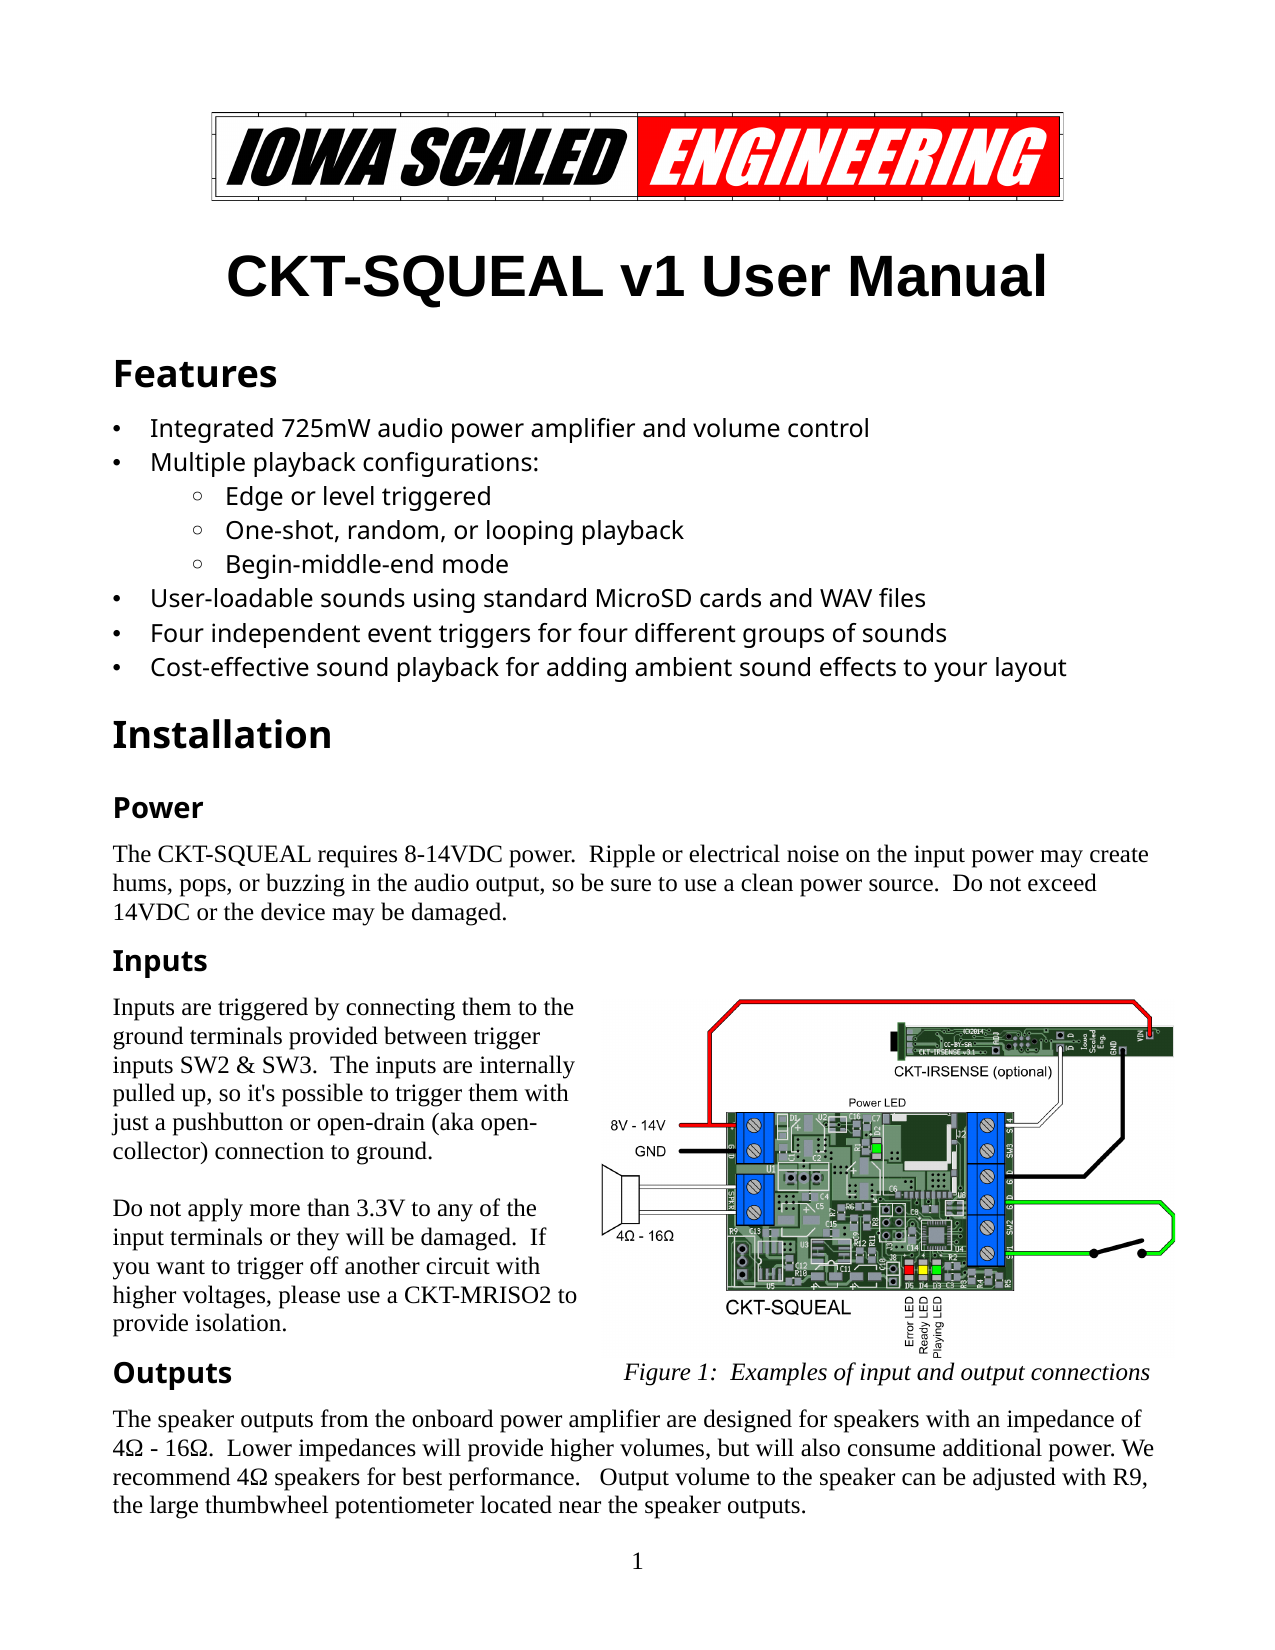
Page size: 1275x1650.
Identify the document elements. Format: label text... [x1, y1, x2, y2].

text The speaker outputs from the onboard power amplifier are designed for speakers with an impedance of 4Ω - 16Ω. Lower impedances will provide higher volumes, but will also consume additional power. We recommend 4Ω speakers for best performance. Output volume to the speaker can be adjusted with R9, the large thumbwheel potentiometer located near the speaker outputs. [112, 1404, 1162, 1519]
picture [211, 112, 1064, 201]
list Four independent event triggers for four different groups of sounds [112, 615, 1162, 649]
list Begin-middle-end mode [187, 547, 1162, 581]
list Integrated 725mW audio power amplifier and volume control [112, 411, 1162, 445]
text Figure 1: Examples of input and output connections [579, 1012, 1152, 1386]
subtitle Inputs [112, 940, 1162, 980]
list User-loadable sounds using standard MicroSD cards and WAV files [112, 581, 1162, 615]
list One-shot, random, or looping playback [187, 513, 1162, 547]
text Do not apply more than 3.3V to any of the input terminals or they will be damaged. If you want to trigger off another circuit with higher voltages, please use a CKT-MRISO2 to provide isolation. [112, 1193, 579, 1337]
list Cost-effective sound playback for adding ambient sound effects to your layout [112, 649, 1162, 683]
list Edge or level triggered [187, 479, 1162, 513]
subtitle Installation [112, 708, 1162, 760]
subtitle Features [112, 347, 1162, 398]
text Inputs are triggered by connecting them to the ground terminals provided between trigger inputs SW2 & SW3. The inputs are internally pulled up, so it's possible to trigger them with just a pushbutton or open-drain (aka open-collector) connection to ground. [112, 992, 1162, 1165]
subtitle Power [112, 787, 1162, 827]
text The CKT-SQUEAL requires 8-14VDC power. Ripple or electrical noise on the input power may create hums, pops, or buzzing in the audio output, so be sure to use a clean power source. Do not exceed 14VDC or the device may be damaged. [112, 839, 1162, 926]
title CKT-SQUEAL v1 User Manual [112, 242, 1162, 309]
list Multiple playback configurations: [112, 445, 1162, 479]
subtitle Outputs [112, 1352, 1162, 1392]
